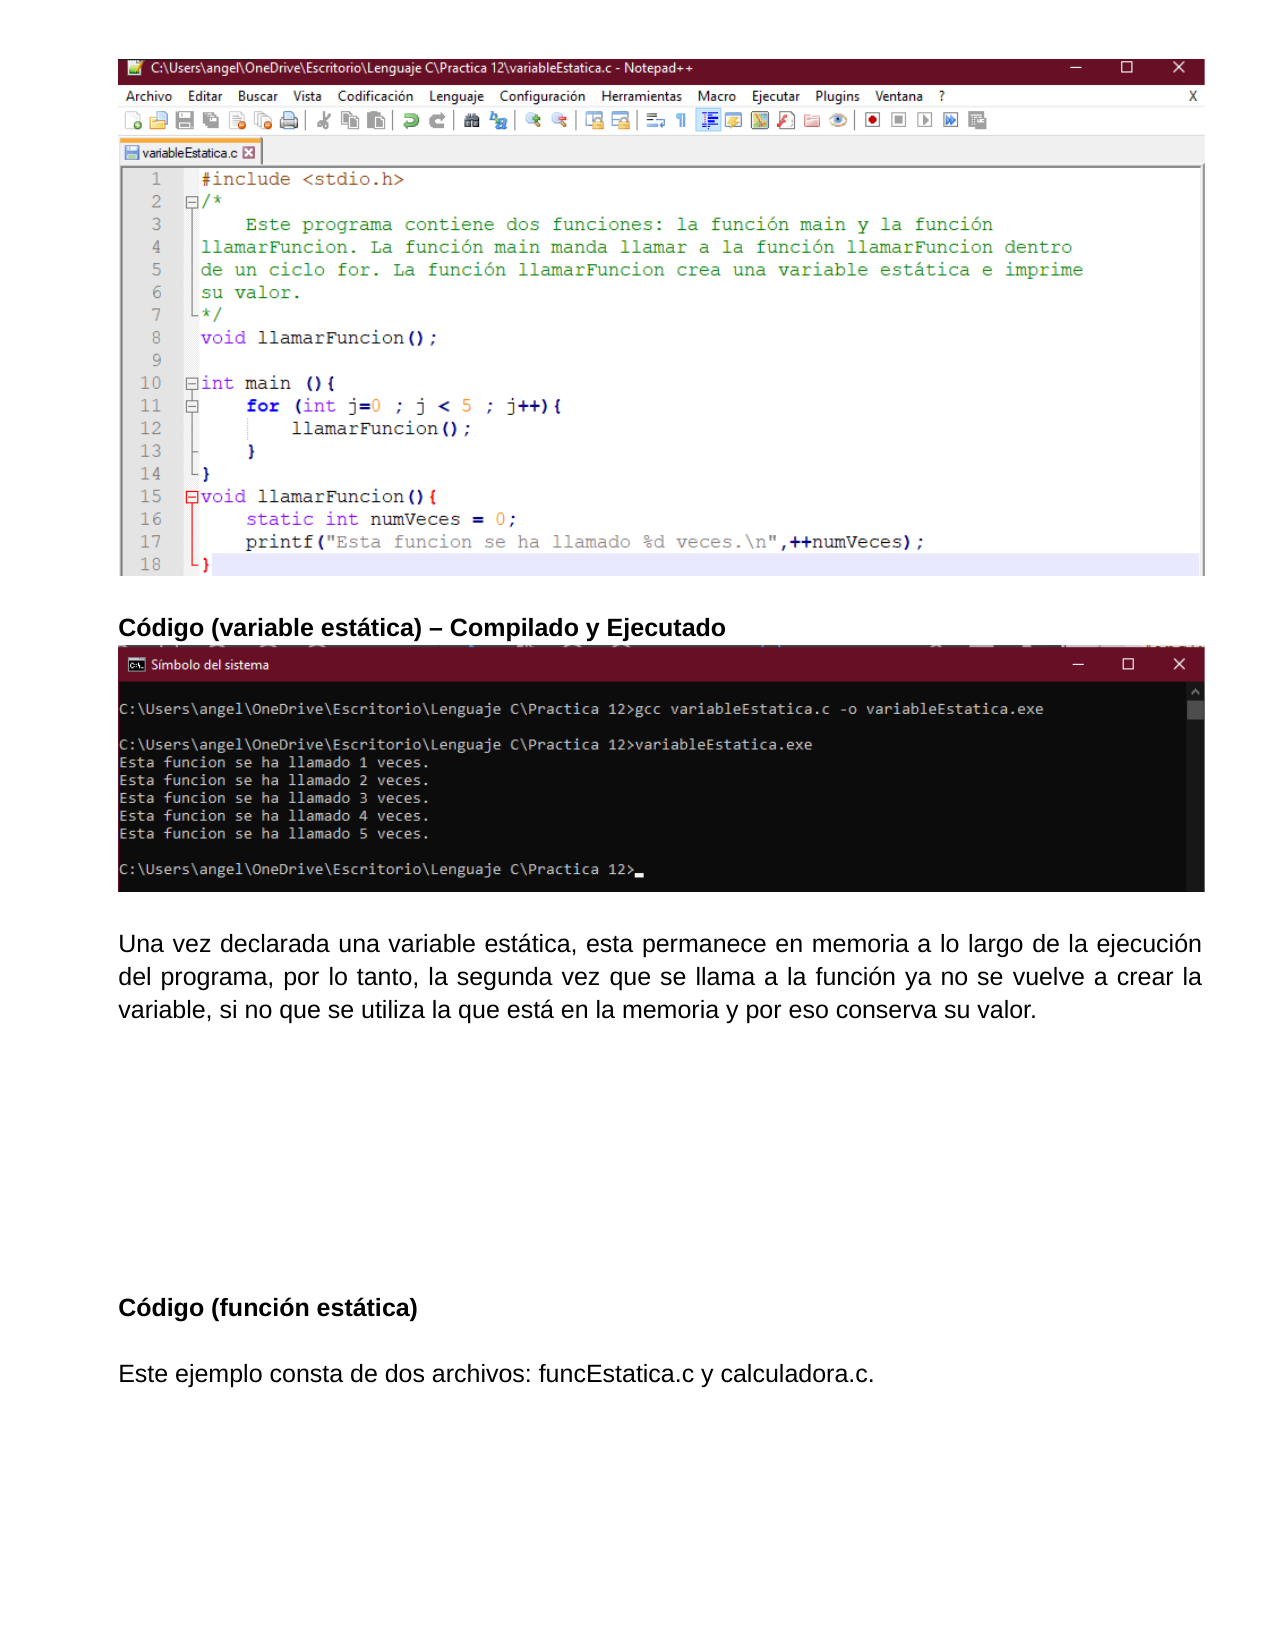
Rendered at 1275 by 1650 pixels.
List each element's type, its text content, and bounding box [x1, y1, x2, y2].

text Una vez declarada una variable estática, esta permanece en memoria a lo largo de la ejecución del programa, por lo tanto, la segunda vez que se llama a la función ya no se vuelve a crear la variable, si no que se utiliza la que está en la memoria y por eso conserva su valor. [118, 929, 1205, 1024]
text Este ejemplo consta de dos archivos: funcEstatica.c y calculadora.c. [118, 1359, 1205, 1387]
text Código (función estática) [118, 1293, 1205, 1321]
text Código (variable estática) – Compilado y Ejecutado [118, 612, 1205, 641]
